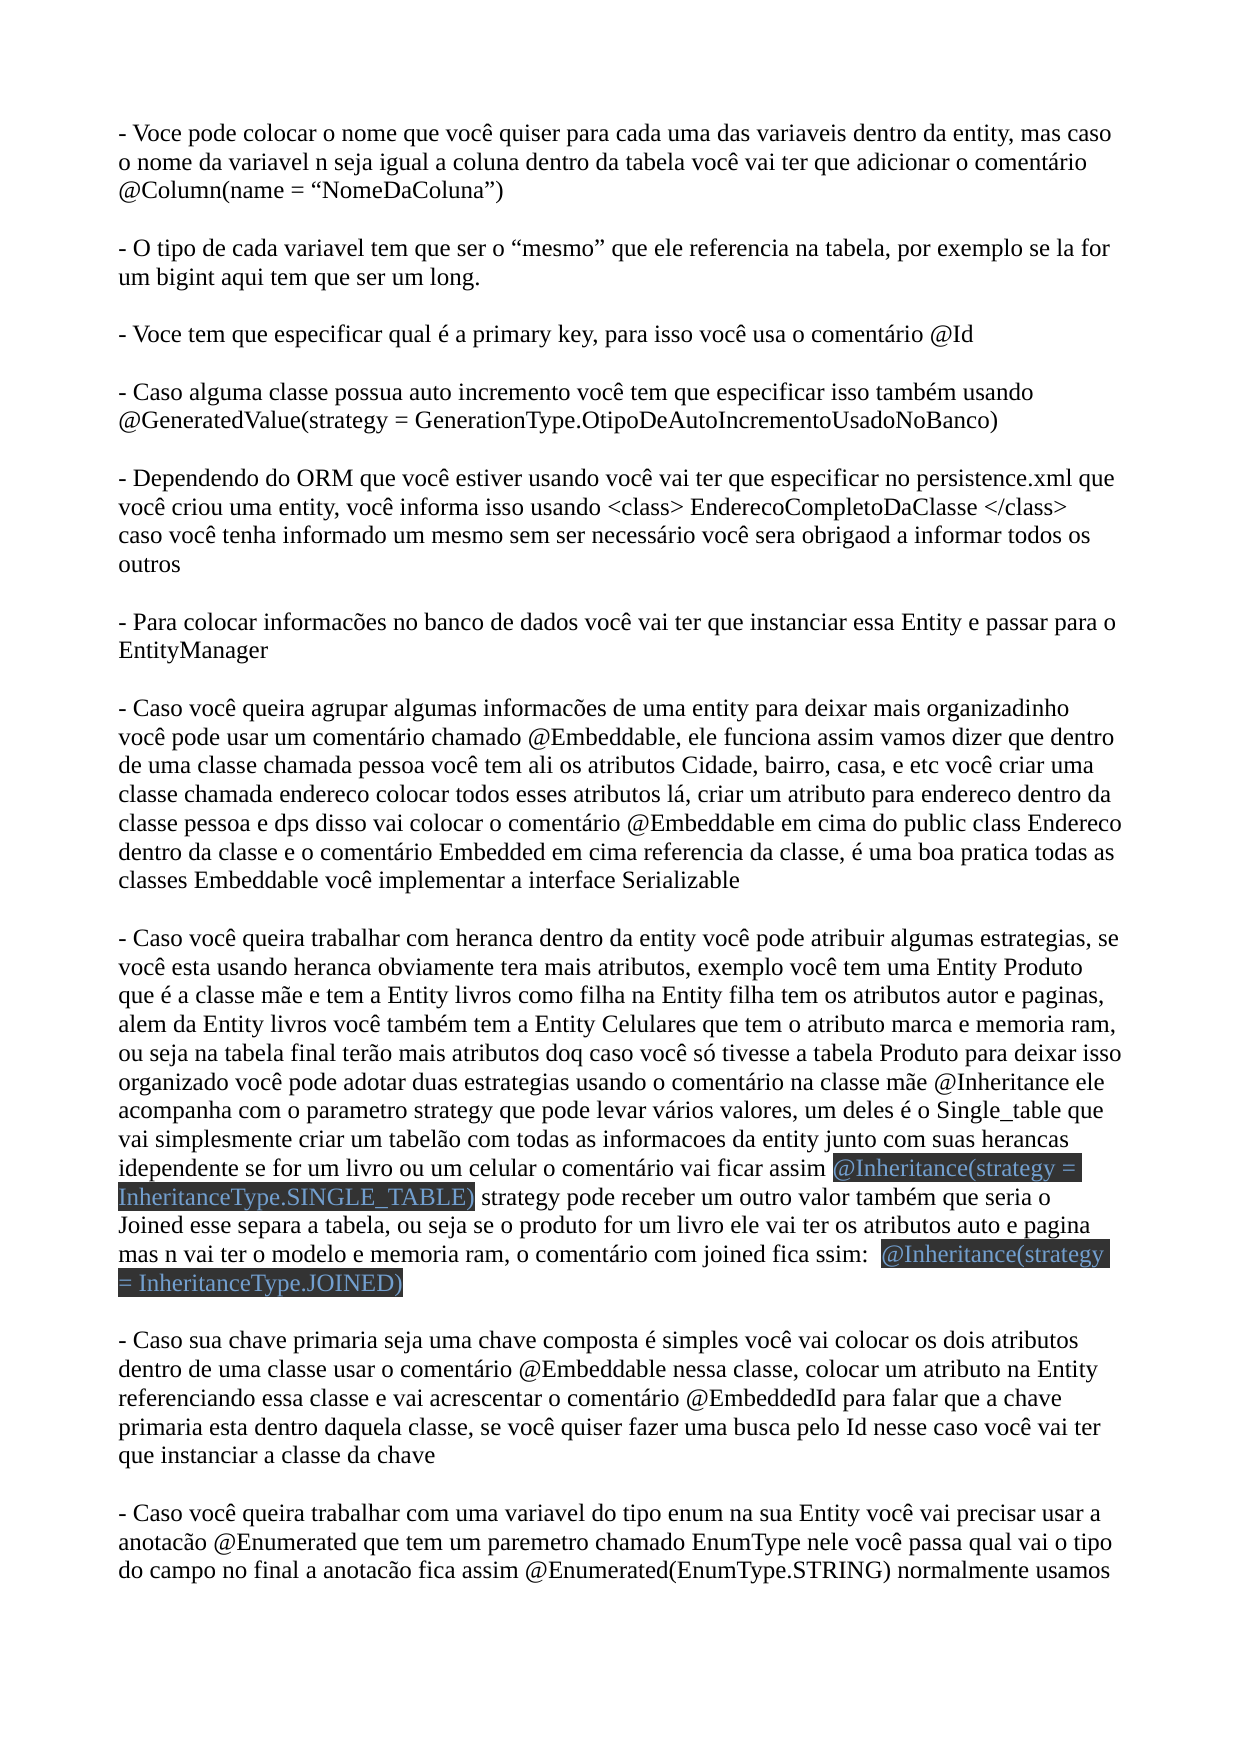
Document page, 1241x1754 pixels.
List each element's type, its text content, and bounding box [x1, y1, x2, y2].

text - Voce pode colocar o nome que você quiser para cada uma das variaveis dentro da entity, mas caso o nome da variavel n seja igual a coluna dentro da tabela você vai ter que adicionar o comentário @Column(name = “NomeDaColuna”) [118, 118, 1122, 204]
text - O tipo de cada variavel tem que ser o “mesmo” que ele referencia na tabela, por exemplo se la for um bigint aqui tem que ser um long. [118, 233, 1122, 291]
text - Para colocar informacões no banco de dados você vai ter que instanciar essa Entity e passar para o EntityManager [118, 607, 1122, 664]
text - Caso alguma classe possua auto incremento você tem que especificar isso também usando @GeneratedValue(strategy = GenerationType.OtipoDeAutoIncrementoUsadoNoBanco) [118, 377, 1122, 434]
text - Voce tem que especificar qual é a primary key, para isso você usa o comentário @Id [118, 319, 1122, 348]
text - Caso sua chave primaria seja uma chave composta é simples você vai colocar os dois atributos dentro de uma classe usar o comentário @Embeddable nessa classe, colocar um atributo na Entity referenciando essa classe e vai acrescentar o comentário @EmbeddedId para falar que a chave primaria esta dentro daquela classe, se você quiser fazer uma busca pelo Id nesse caso você vai ter que instanciar a classe da chave [118, 1326, 1122, 1469]
text caso você tenha informado um mesmo sem ser necessário você sera obrigaod a informar todos os outros [118, 521, 1122, 578]
text - Dependendo do ORM que você estiver usando você vai ter que especificar no persistence.xml que você criou uma entity, você informa isso usando <class> EnderecoCompletoDaClasse </class> [118, 463, 1122, 521]
text - Caso você queira trabalhar com uma variavel do tipo enum na sua Entity você vai precisar usar a anotacão @Enumerated que tem um paremetro chamado EnumType nele você passa qual vai o tipo do campo no final a anotacão fica assim @Enumerated(EnumType.STRING) normalmente usamos [118, 1498, 1122, 1584]
text alem da Entity livros você também tem a Entity Celulares que tem o atributo marca e memoria ram, ou seja na tabela final terão mais atributos doq caso você só tivesse a tabela Produto para deixar isso organizado você pode adotar duas estrategias usando o comentário na classe mãe @Inheritance ele acompanha com o parametro strategy que pode levar vários valores, um deles é o Single_table que vai simplesmente criar um tabelão com todas as informacoes da entity junto com suas herancas idependente se for um livro ou um celular o comentário vai ficar assim @Inheritance(strategy = InheritanceType.SINGLE_TABLE) strategy pode receber um outro valor também que seria o Joined esse separa a tabela, ou seja se o produto for um livro ele vai ter os atributos auto e pagina mas n vai ter o modelo e memoria ram, o comentário com joined fica ssim: @Inheritance(strategy = InheritanceType.JOINED) [118, 1009, 1122, 1297]
text - Caso você queira agrupar algumas informacões de uma entity para deixar mais organizadinho você pode usar um comentário chamado @Embeddable, ele funciona assim vamos dizer que dentro de uma classe chamada pessoa você tem ali os atributos Cidade, bairro, casa, e etc você criar uma classe chamada endereco colocar todos esses atributos lá, criar um atributo para endereco dentro da classe pessoa e dps disso vai colocar o comentário @Embeddable em cima do public class Endereco dentro da classe e o comentário Embedded em cima referencia da classe, é uma boa pratica todas as classes Embeddable você implementar a interface Serializable [118, 693, 1122, 894]
text - Caso você queira trabalhar com heranca dentro da entity você pode atribuir algumas estrategias, se você esta usando heranca obviamente tera mais atributos, exemplo você tem uma Entity Produto que é a classe mãe e tem a Entity livros como filha na Entity filha tem os atributos autor e paginas, [118, 923, 1122, 1009]
